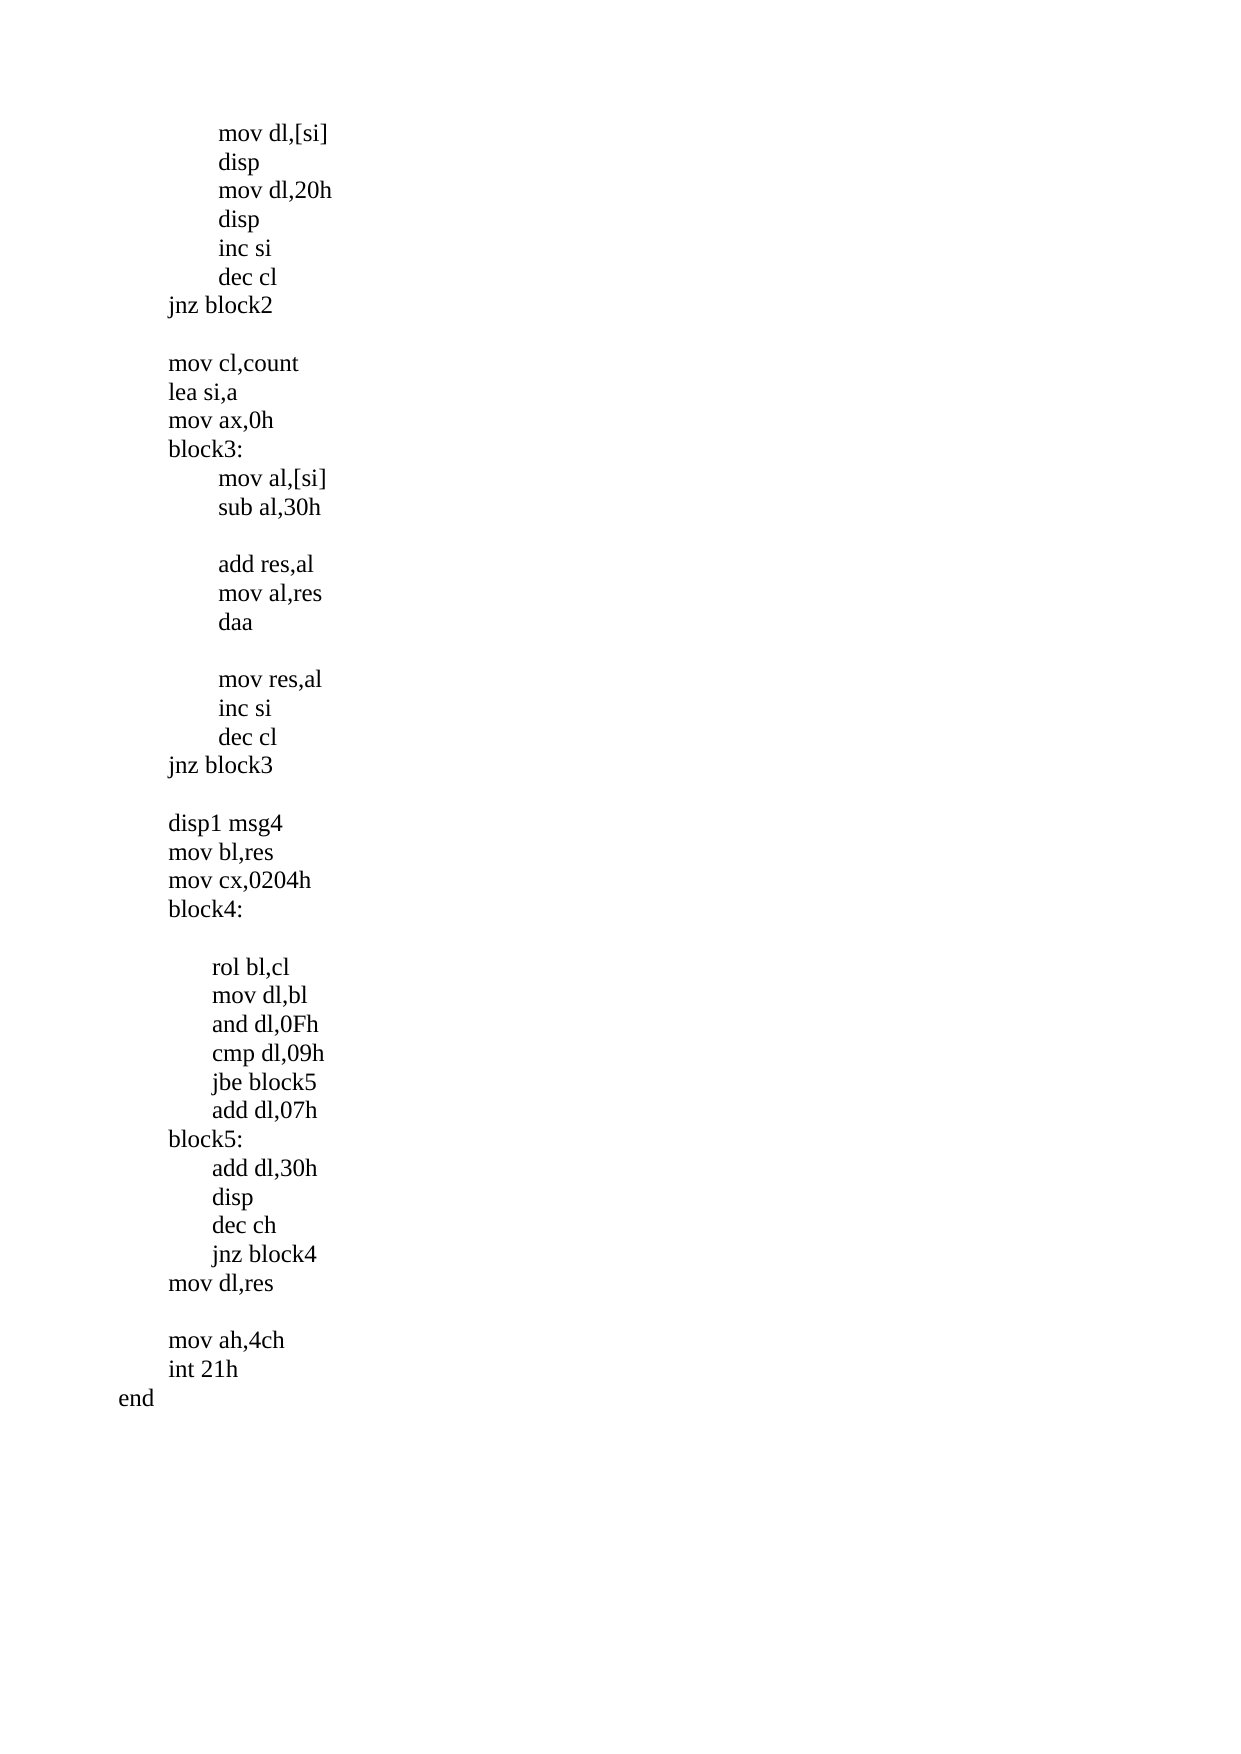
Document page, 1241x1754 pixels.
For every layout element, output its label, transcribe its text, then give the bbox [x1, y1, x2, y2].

text inc si [118, 233, 1122, 262]
text jnz block3 [118, 751, 1122, 779]
text rol bl,cl [118, 952, 1122, 981]
text disp [118, 204, 1122, 233]
text mov res,al [118, 664, 1122, 693]
text lea si,a [118, 377, 1122, 406]
text add dl,30h [118, 1153, 1122, 1182]
text mov dl,bl [118, 981, 1122, 1009]
text jnz block2 [118, 291, 1122, 319]
text inc si [118, 693, 1122, 722]
text block3: [118, 434, 1122, 463]
text add res,al [118, 549, 1122, 578]
text mov dl,[si] [118, 118, 1122, 147]
text daa [118, 607, 1122, 636]
text dec cl [118, 722, 1122, 751]
text disp [118, 1182, 1122, 1211]
text mov bl,res [118, 837, 1122, 866]
text mov ax,0h [118, 406, 1122, 434]
text jnz block4 [118, 1239, 1122, 1268]
text sub al,30h [118, 492, 1122, 521]
text mov dl,res [118, 1268, 1122, 1297]
text and dl,0Fh [118, 1009, 1122, 1038]
text cmp dl,09h [118, 1038, 1122, 1067]
text block5: [118, 1124, 1122, 1153]
text mov dl,20h [118, 176, 1122, 204]
text mov cl,count [118, 348, 1122, 377]
text dec cl [118, 262, 1122, 291]
text jbe block5 [118, 1067, 1122, 1096]
text disp1 msg4 [118, 808, 1122, 837]
text dec ch [118, 1211, 1122, 1239]
text int 21h [118, 1354, 1122, 1383]
text mov cx,0204h [118, 866, 1122, 894]
text mov al,res [118, 578, 1122, 607]
text add dl,07h [118, 1096, 1122, 1124]
text mov ah,4ch [118, 1326, 1122, 1354]
text disp [118, 147, 1122, 176]
text end [118, 1383, 1122, 1412]
text mov al,[si] [118, 463, 1122, 492]
text block4: [118, 894, 1122, 923]
